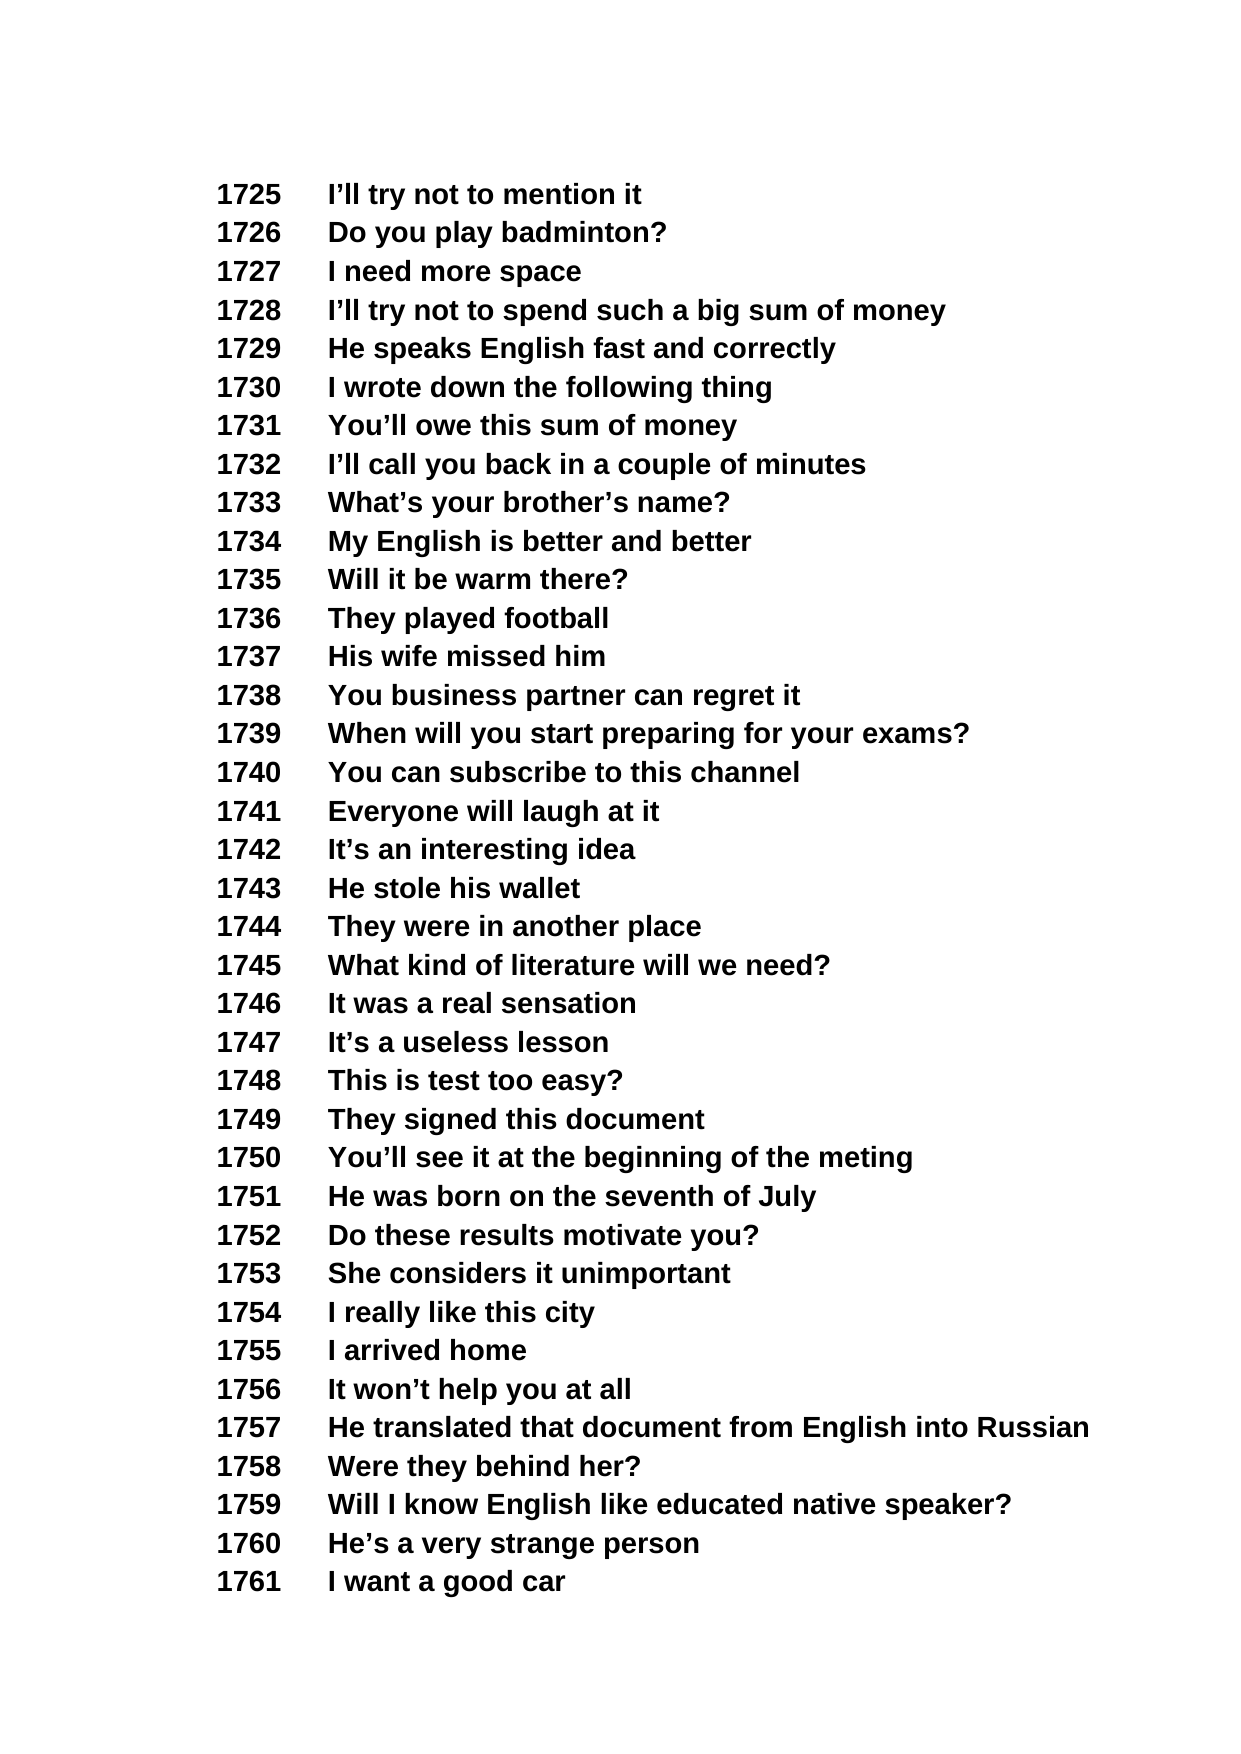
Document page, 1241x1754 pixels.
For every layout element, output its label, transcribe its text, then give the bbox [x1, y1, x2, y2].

list I really like this city [216, 1294, 1149, 1328]
list Will I know English like educated native speaker? [216, 1487, 1149, 1521]
list Do these results motivate you? [216, 1217, 1149, 1251]
list This is test too easy? [216, 1063, 1149, 1097]
list When will you start preparing for your exams? [216, 716, 1149, 750]
list He translated that document from English into Russian [216, 1410, 1149, 1444]
list It was a real sensation [216, 986, 1149, 1020]
list I arrived home [216, 1333, 1149, 1367]
list My English is better and better [216, 524, 1149, 557]
list He speaks English fast and correctly [216, 331, 1149, 364]
list You’ll see it at the beginning of the meting [216, 1140, 1149, 1174]
list It’s an interesting idea [216, 832, 1149, 866]
list They were in another place [216, 909, 1149, 943]
list I’ll call you back in a couple of minutes [216, 447, 1149, 480]
list She considers it unimportant [216, 1256, 1149, 1289]
list Were they behind her? [216, 1449, 1149, 1482]
list They played football [216, 601, 1149, 634]
list It’s a useless lesson [216, 1025, 1149, 1058]
list You’ll owe this sum of money [216, 408, 1149, 442]
list I’ll try not to spend such a big sum of money [216, 292, 1149, 326]
list I’ll try not to mention it [216, 177, 1149, 210]
list I wrote down the following thing [216, 369, 1149, 403]
list They signed this document [216, 1102, 1149, 1135]
list He’s a very strange person [216, 1526, 1149, 1559]
list What kind of literature will we need? [216, 948, 1149, 981]
list His wife missed him [216, 639, 1149, 673]
list I want a good car [216, 1564, 1149, 1598]
list You business partner can regret it [216, 678, 1149, 711]
list He was born on the seventh of July [216, 1179, 1149, 1212]
list Do you play badminton? [216, 215, 1149, 249]
list What’s your brother’s name? [216, 485, 1149, 519]
list He stole his wallet [216, 871, 1149, 904]
list I need more space [216, 254, 1149, 287]
list Everyone will laugh at it [216, 793, 1149, 827]
list Will it be warm there? [216, 562, 1149, 596]
list It won’t help you at all [216, 1372, 1149, 1405]
list You can subscribe to this channel [216, 755, 1149, 788]
